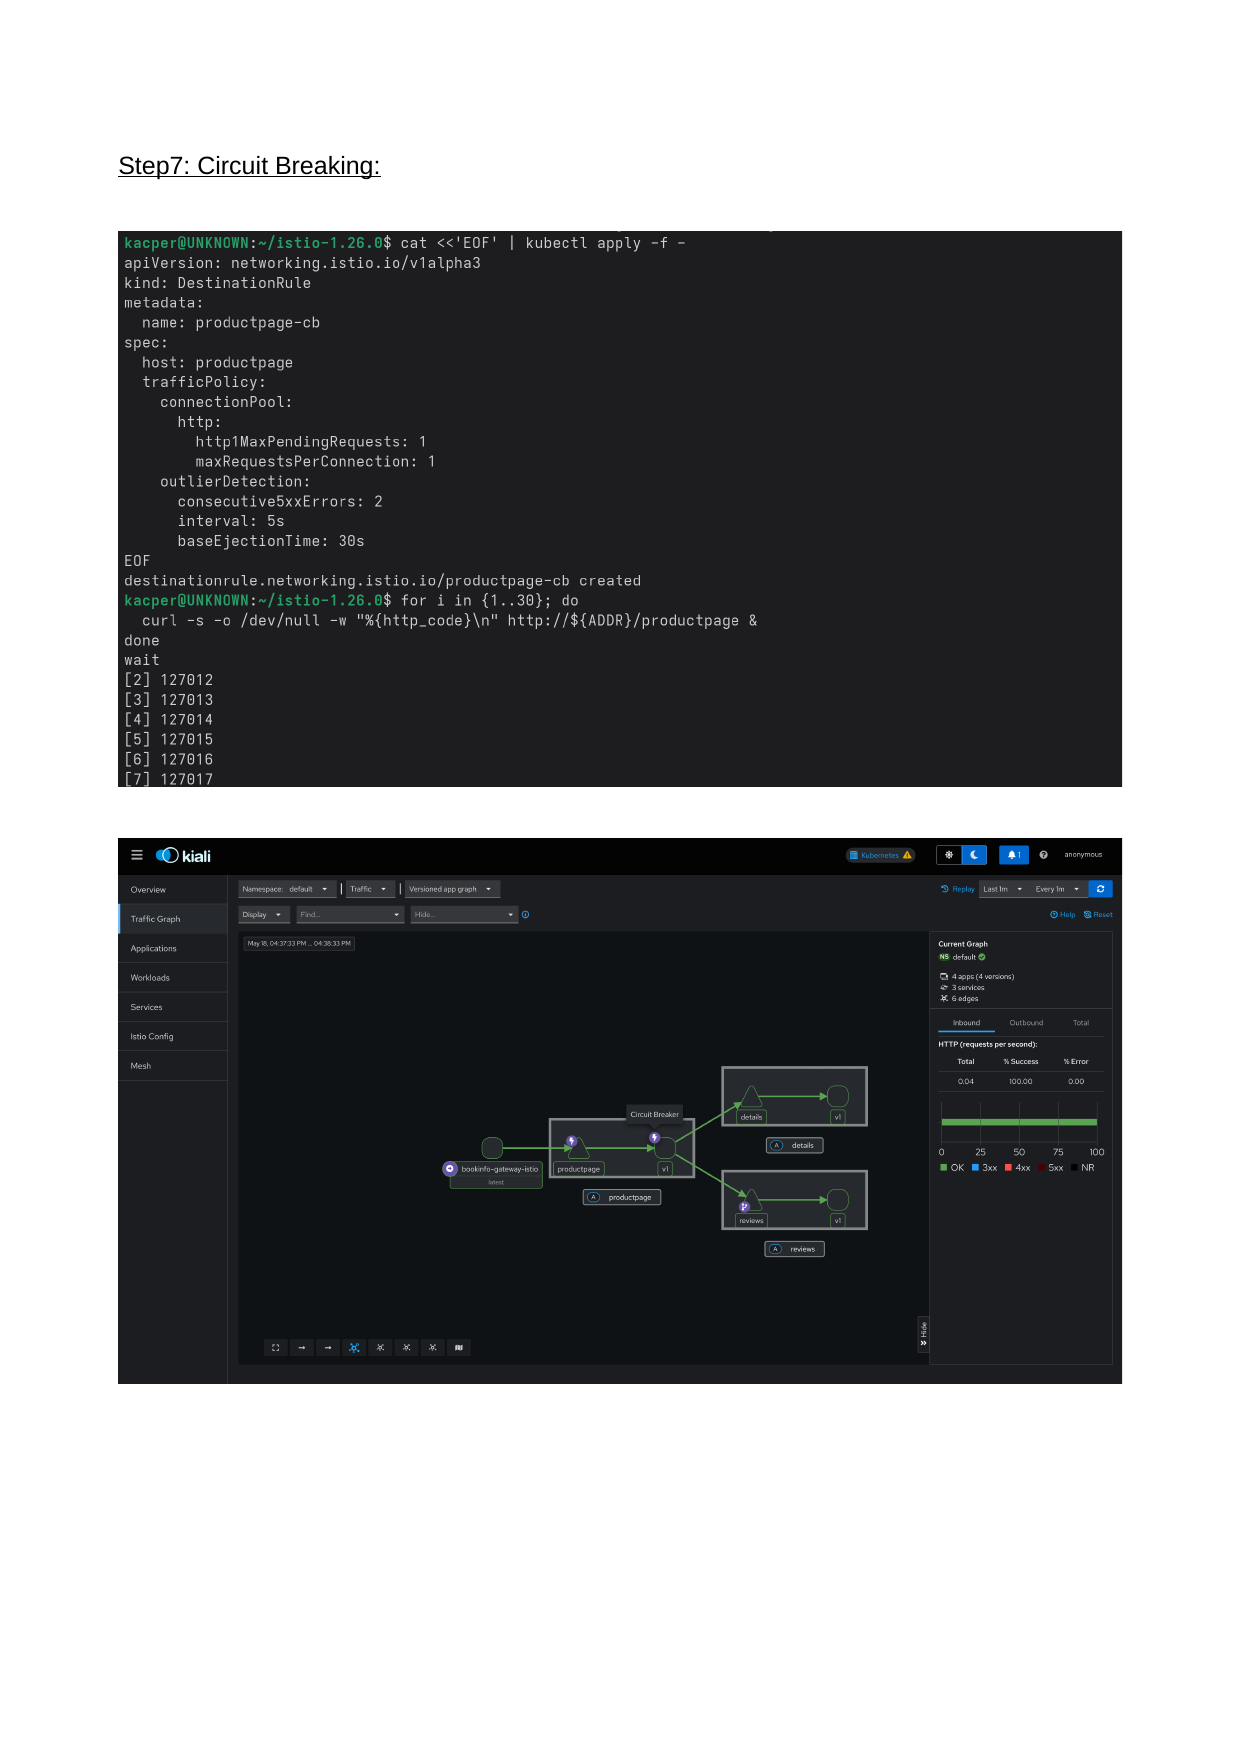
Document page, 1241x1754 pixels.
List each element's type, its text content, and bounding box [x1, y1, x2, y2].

picture [118, 838, 1123, 1384]
text Step7: Circuit Breaking: [118, 118, 1122, 213]
picture [118, 231, 1123, 787]
